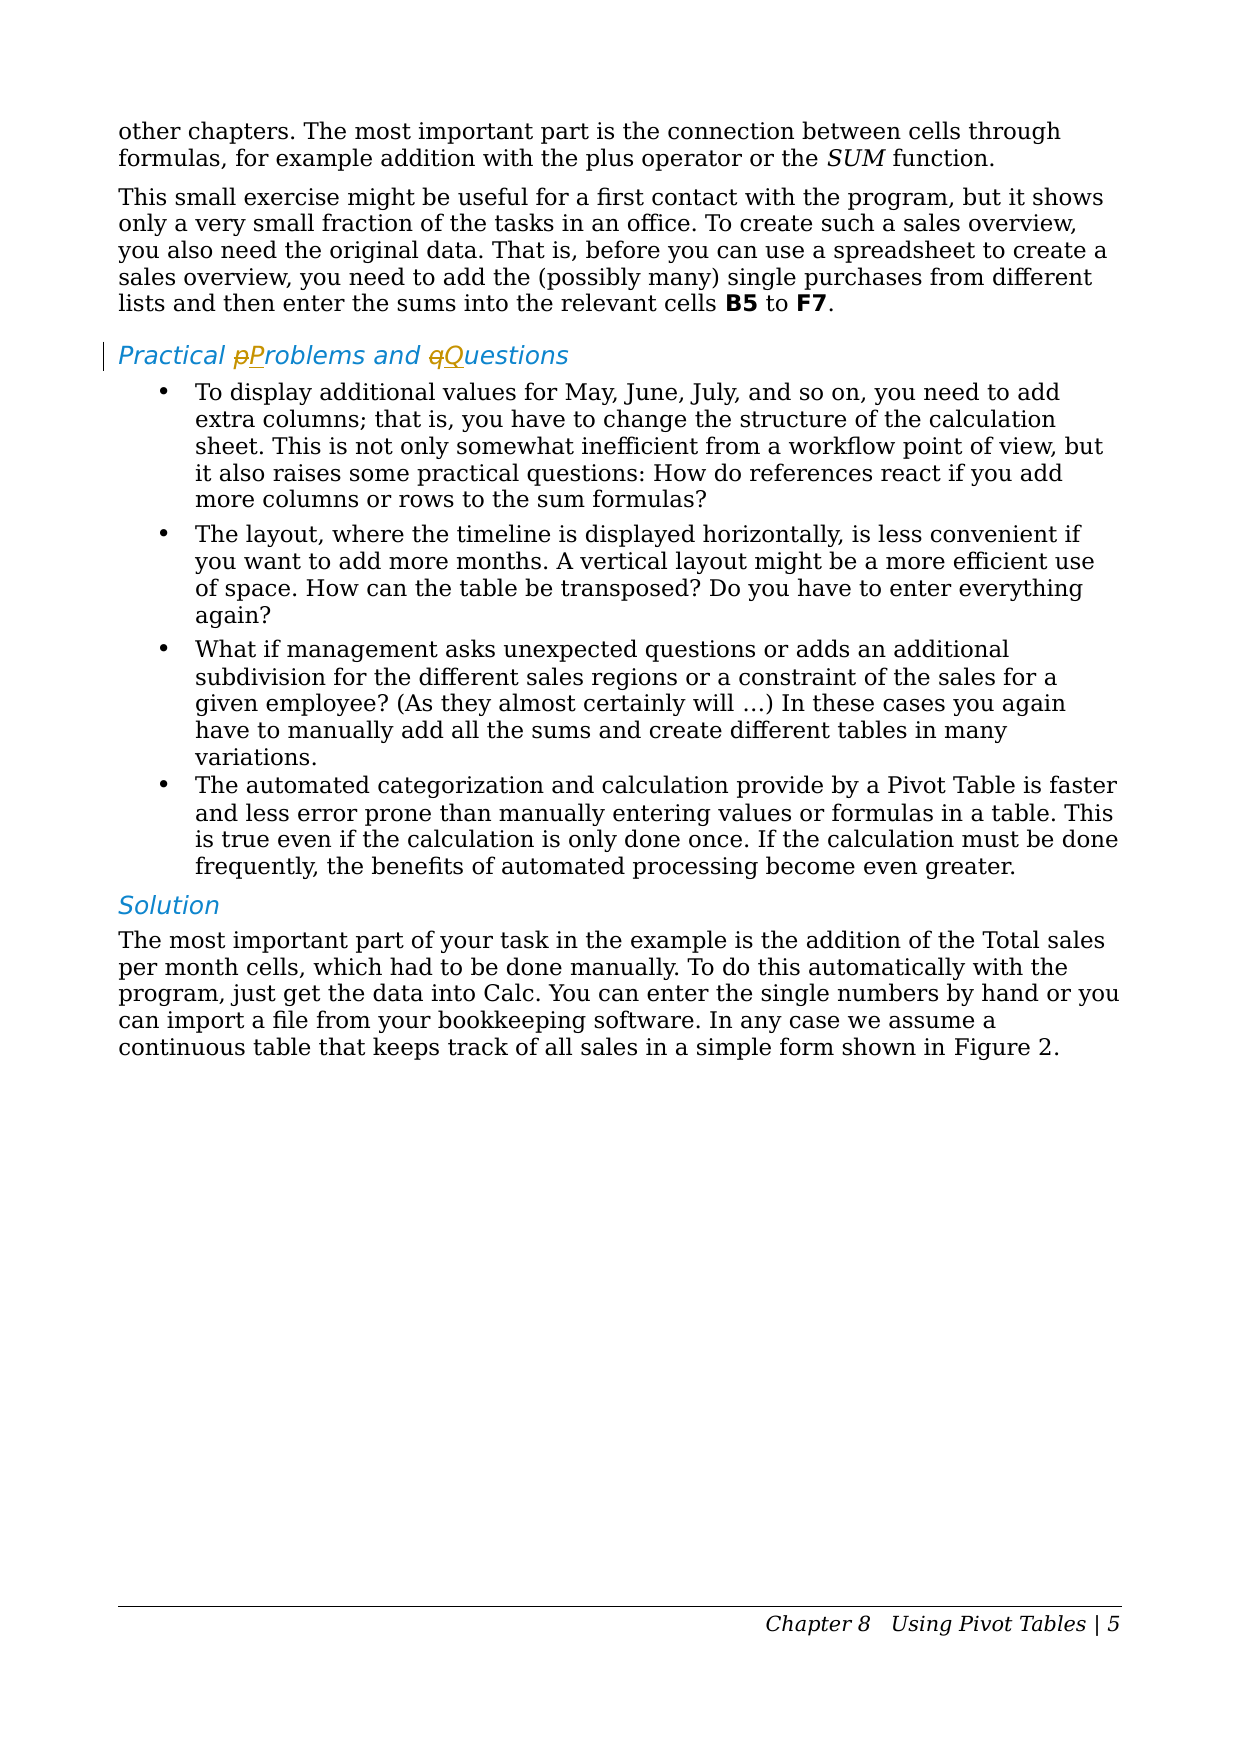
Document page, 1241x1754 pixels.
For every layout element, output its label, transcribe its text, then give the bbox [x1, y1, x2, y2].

list To display additional values for May, June, July, and so on, you need to add extra columns; that is, you have to change the structure of the calculation sheet. This is not only somewhat inefficient from a workflow point of view, but it also raises some practical questions: How do references react if you add more columns or rows to the sum formulas? [156, 377, 1122, 513]
list The layout, where the timeline is displayed horizontally, is less convenient if you want to add more months. A vertical layout might be a more efficient use of space. How can the table be transposed? Do you have to enter everything again? [156, 519, 1122, 628]
text The most important part of your task in the example is the addition of the Total sales per month cells, which had to be done manually. To do this automatically with the program, just get the data into Calc. You can enter the single numbers by hand or you can import a file from your bookkeeping software. In any case we assume a continuous table that keeps track of all sales in a simple form shown in Figure 2. [118, 927, 1122, 1060]
list The automated categorization and calculation provide by a Pivot Table is faster and less error prone than manually entering values or formulas in a table. This is true even if the calculation is only done once. If the calculation must be done frequently, the benefits of automated processing become even greater. [156, 771, 1122, 880]
subtitle Solution [118, 891, 1122, 921]
text This small exercise might be useful for a first contact with the program, but it shows only a very small fraction of the tasks in an office. To create such a sales overview, you also need the original data. That is, before you can use a spreadsheet to create a sales overview, you need to add the (possibly many) single purchases from different lists and then enter the sums into the relevant cells B5 to F7. [118, 184, 1122, 317]
list What if management asks unexpected questions or adds an additional subdivision for the different sales regions or a constraint of the sales for a given employee? (As they almost certainly will …) In these cases you again have to manually add all the sums and create different tables in many variations. [156, 635, 1122, 771]
text other chapters. The most important part is the connection between cells through formulas, for example addition with the plus operator or the SUM function. [118, 118, 1122, 171]
subtitle Practical Problems and Questions [118, 342, 1122, 371]
